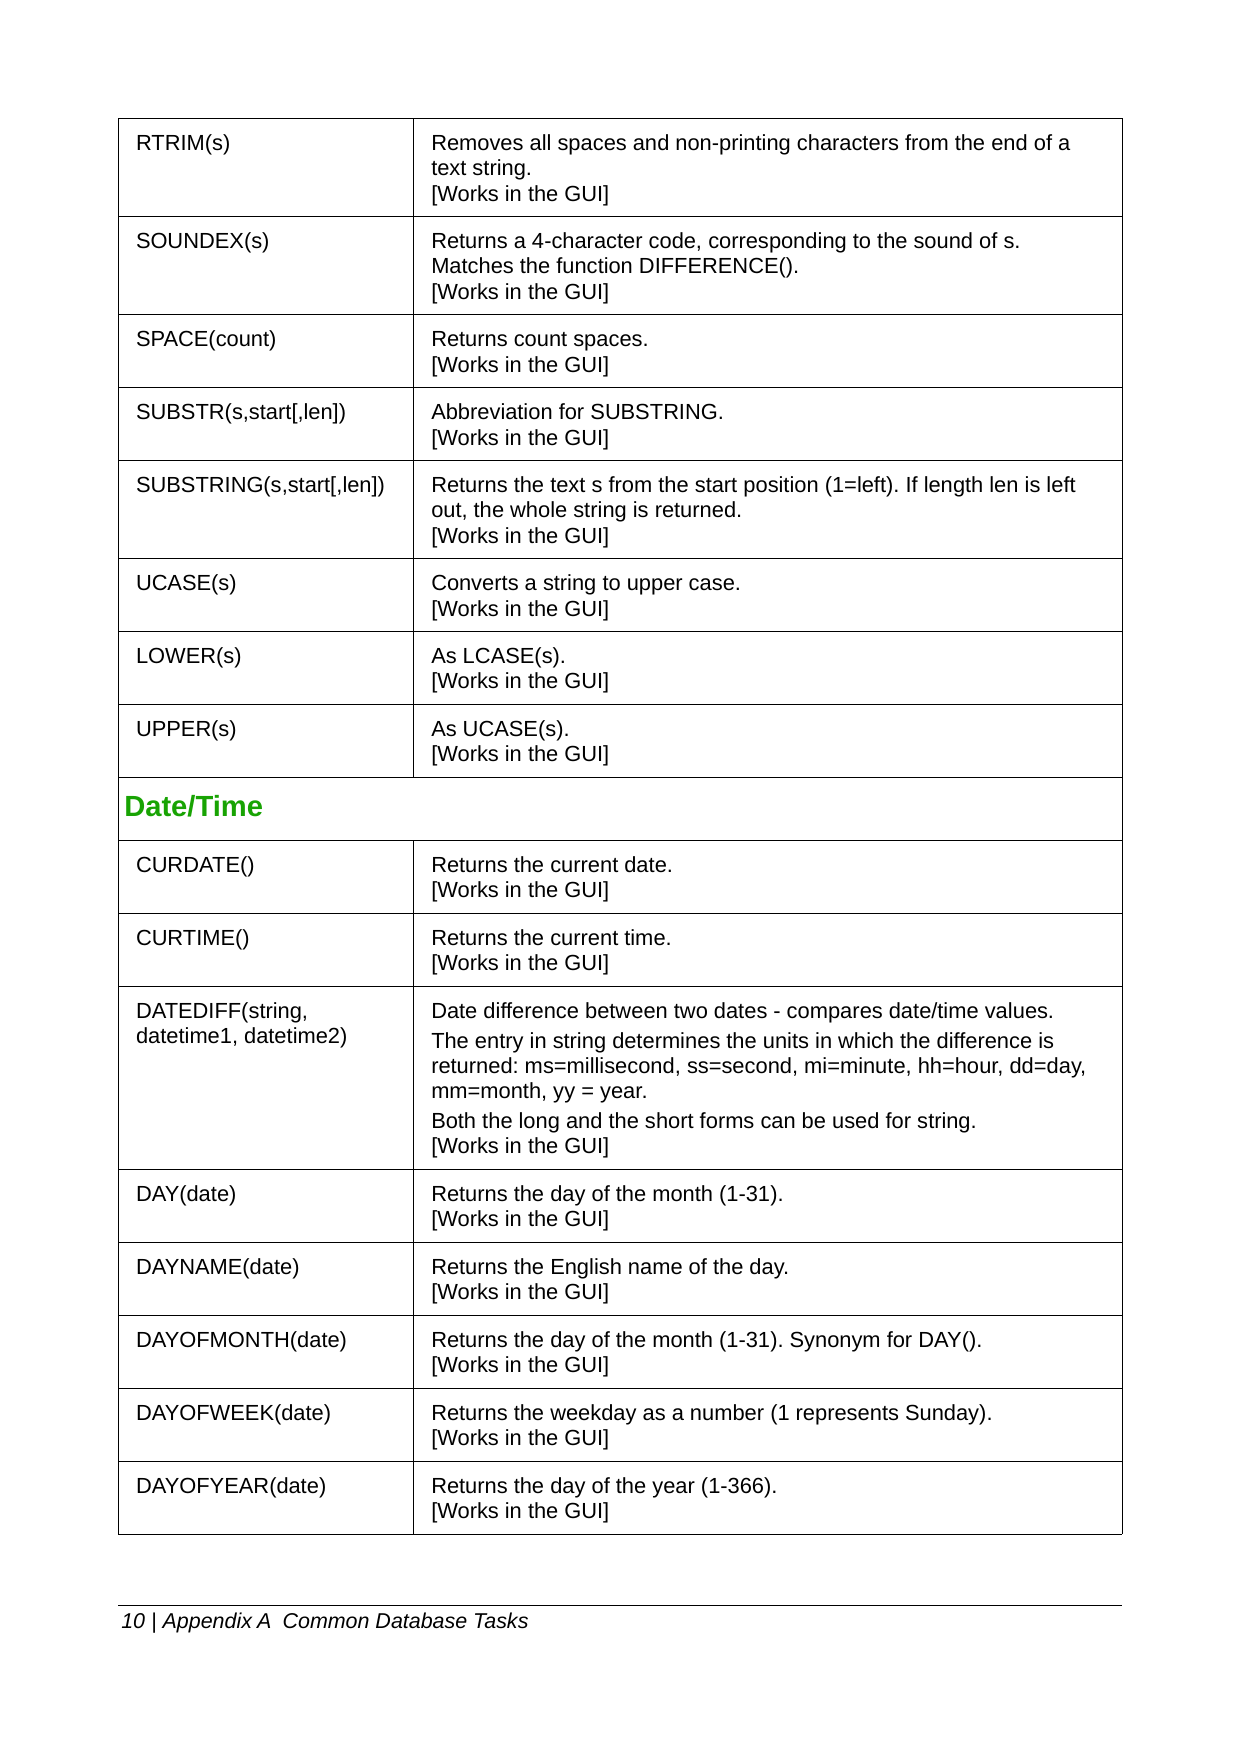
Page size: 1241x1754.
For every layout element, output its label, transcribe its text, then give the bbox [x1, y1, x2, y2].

table_cell DAYOFMONTH(date) [119, 1316, 413, 1388]
table_cell DAY(date) [119, 1170, 413, 1242]
table_cell Returns the day of the month (1-31). Synonym for DAY(). [Works in the GUI] [414, 1316, 1122, 1388]
table_cell CURDATE() [119, 841, 413, 913]
table_cell SUBSTRING(s,start[,len]) [119, 461, 413, 558]
table_cell Returns the weekday as a number (1 represents Sunday). [Works in the GUI] [414, 1389, 1122, 1461]
table_cell Returns count spaces. [Works in the GUI] [414, 315, 1122, 387]
table_cell SOUNDEX(s) [119, 217, 413, 314]
table_cell RTRIM(s) [119, 119, 413, 216]
table_cell UCASE(s) [119, 559, 413, 631]
table_cell As LCASE(s). [Works in the GUI] [414, 632, 1122, 704]
table_cell Date difference between two dates - compares date/time values. The entry in string determines the units in which the difference is returned: ms=millisecond, ss=second, mi=minute, hh=hour, dd=day, mm=month, yy = year. Both the long and the short forms can be used for string. [Works in the GUI] [414, 987, 1122, 1169]
table_cell Removes all spaces and non-printing characters from the end of a text string. [Works in the GUI] [414, 119, 1122, 216]
table_cell LOWER(s) [119, 632, 413, 704]
table_cell Abbreviation for SUBSTRING. [Works in the GUI] [414, 388, 1122, 460]
table_cell Date/Time [119, 778, 1122, 840]
table_cell Returns a 4-character code, corresponding to the sound of s. Matches the function DIFFERENCE(). [Works in the GUI] [414, 217, 1122, 314]
table_cell CURTIME() [119, 914, 413, 986]
table_cell Converts a string to upper case. [Works in the GUI] [414, 559, 1122, 631]
table_cell SPACE(count) [119, 315, 413, 387]
table_cell SUBSTR(s,start[,len]) [119, 388, 413, 460]
table_cell Returns the current time. [Works in the GUI] [414, 914, 1122, 986]
table_cell DAYNAME(date) [119, 1243, 413, 1315]
table_cell Returns the English name of the day. [Works in the GUI] [414, 1243, 1122, 1315]
table_cell As UCASE(s). [Works in the GUI] [414, 705, 1122, 777]
table_cell DAYOFWEEK(date) [119, 1389, 413, 1461]
table_cell DAYOFYEAR(date) [119, 1462, 413, 1534]
table_cell Returns the day of the year (1-366). [Works in the GUI] [414, 1462, 1122, 1534]
table_cell Returns the day of the month (1-31). [Works in the GUI] [414, 1170, 1122, 1242]
table_cell DATEDIFF(string, datetime1, datetime2) [119, 987, 413, 1169]
table_cell UPPER(s) [119, 705, 413, 777]
table_cell Returns the current date. [Works in the GUI] [414, 841, 1122, 913]
table_cell Returns the text s from the start position (1=left). If length len is left out, the whole string is returned. [Works in the GUI] [414, 461, 1122, 558]
